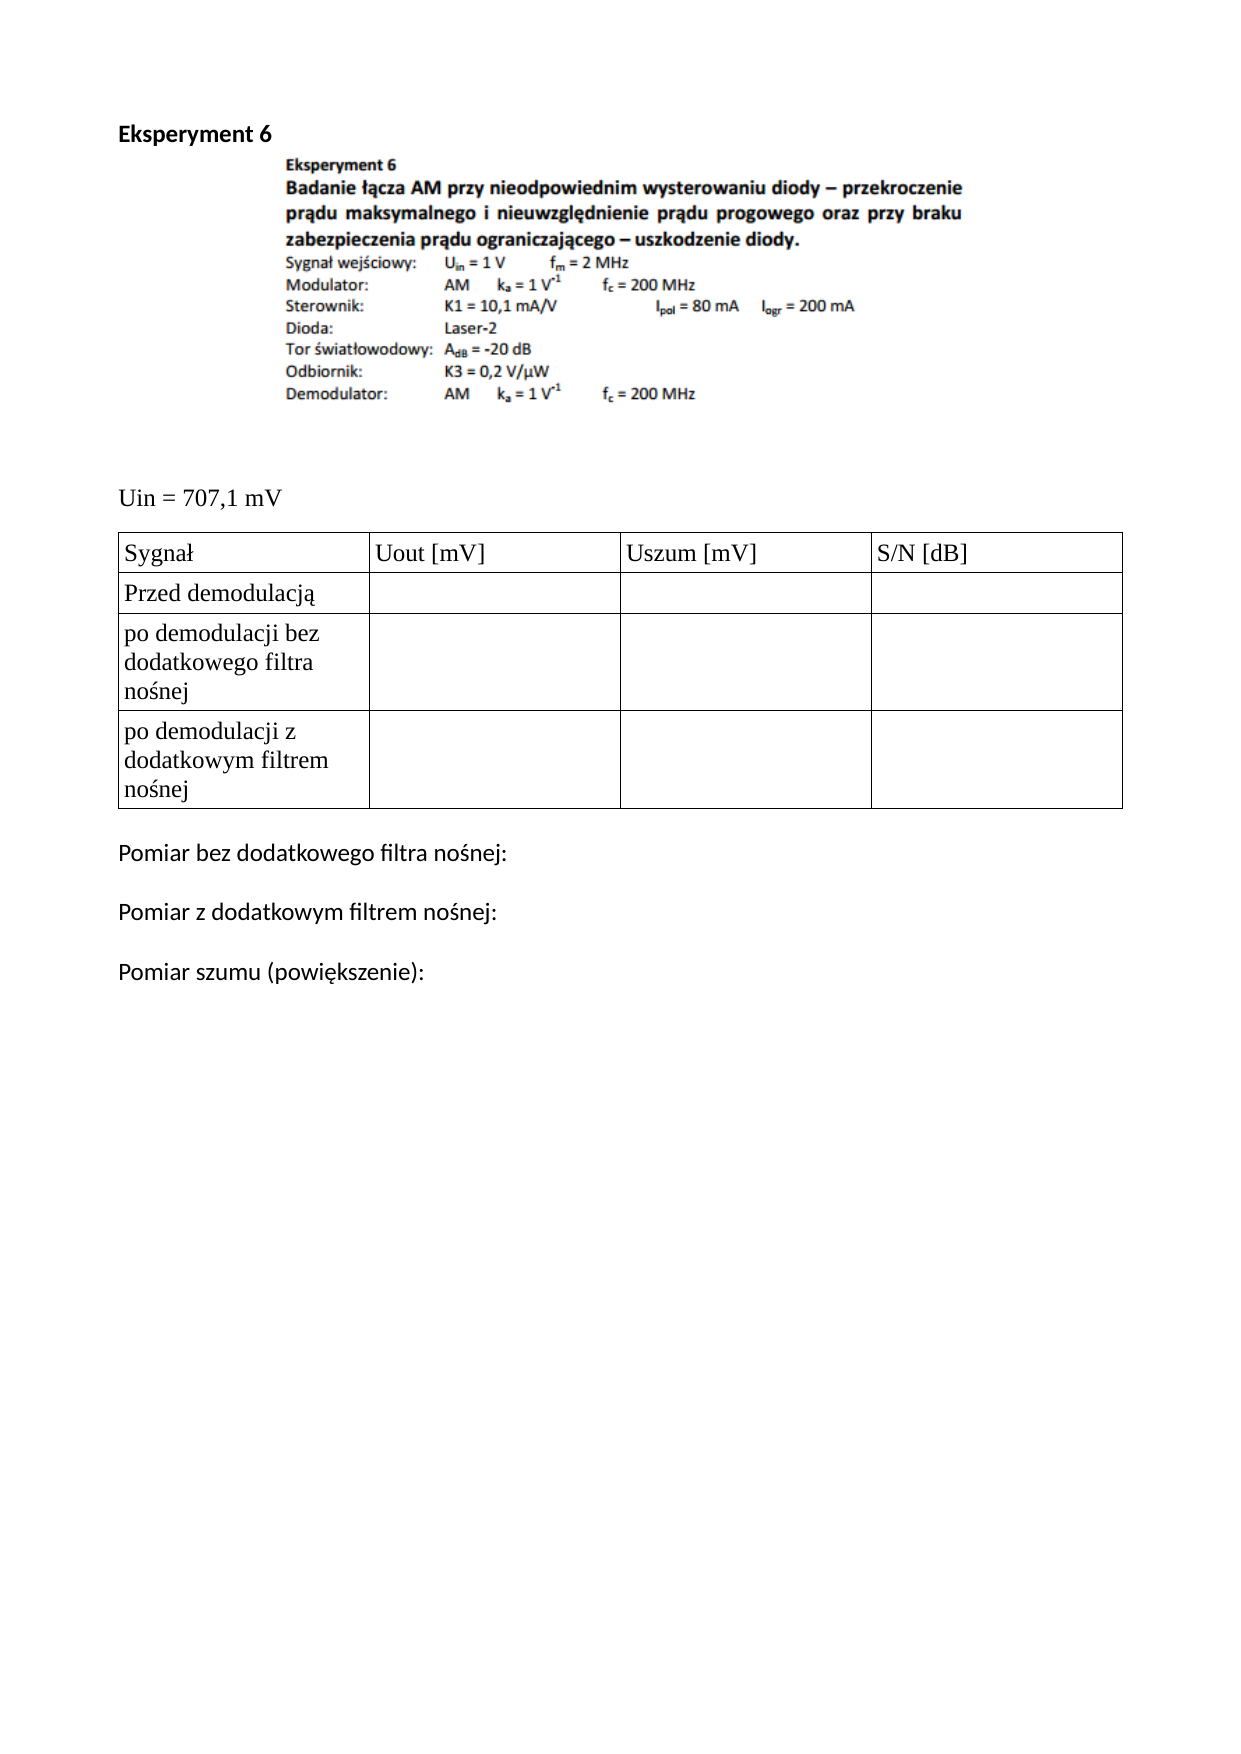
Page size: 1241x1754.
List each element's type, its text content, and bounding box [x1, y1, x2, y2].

table_cell po demodulacji bez dodatkowego filtra nośnej [119, 614, 369, 710]
table_cell [872, 573, 1122, 613]
table_cell [370, 573, 620, 613]
table_cell [370, 614, 620, 710]
table_cell po demodulacji z dodatkowym filtrem nośnej [119, 711, 369, 808]
table_cell [370, 711, 620, 808]
text Uin = 707,1 mV [118, 483, 1122, 512]
table_header Uout [mV] [370, 533, 620, 572]
text Pomiar z dodatkowym filtrem nośnej: [118, 896, 1122, 927]
text Pomiar bez dodatkowego filtra nośnej: [118, 837, 1122, 868]
text Eksperyment 6 [118, 118, 1122, 149]
table_header Uszum [mV] [621, 533, 871, 572]
table_cell [872, 711, 1122, 808]
table_cell [621, 614, 871, 710]
table_cell [621, 711, 871, 808]
table_header S/N [dB] [872, 533, 1122, 572]
table_cell [621, 573, 871, 613]
picture [257, 148, 984, 422]
table_cell [872, 614, 1122, 710]
text Pomiar szumu (powiększenie): [118, 956, 1122, 986]
table_header Sygnał [119, 533, 369, 572]
table_cell Przed demodulacją [119, 573, 369, 613]
